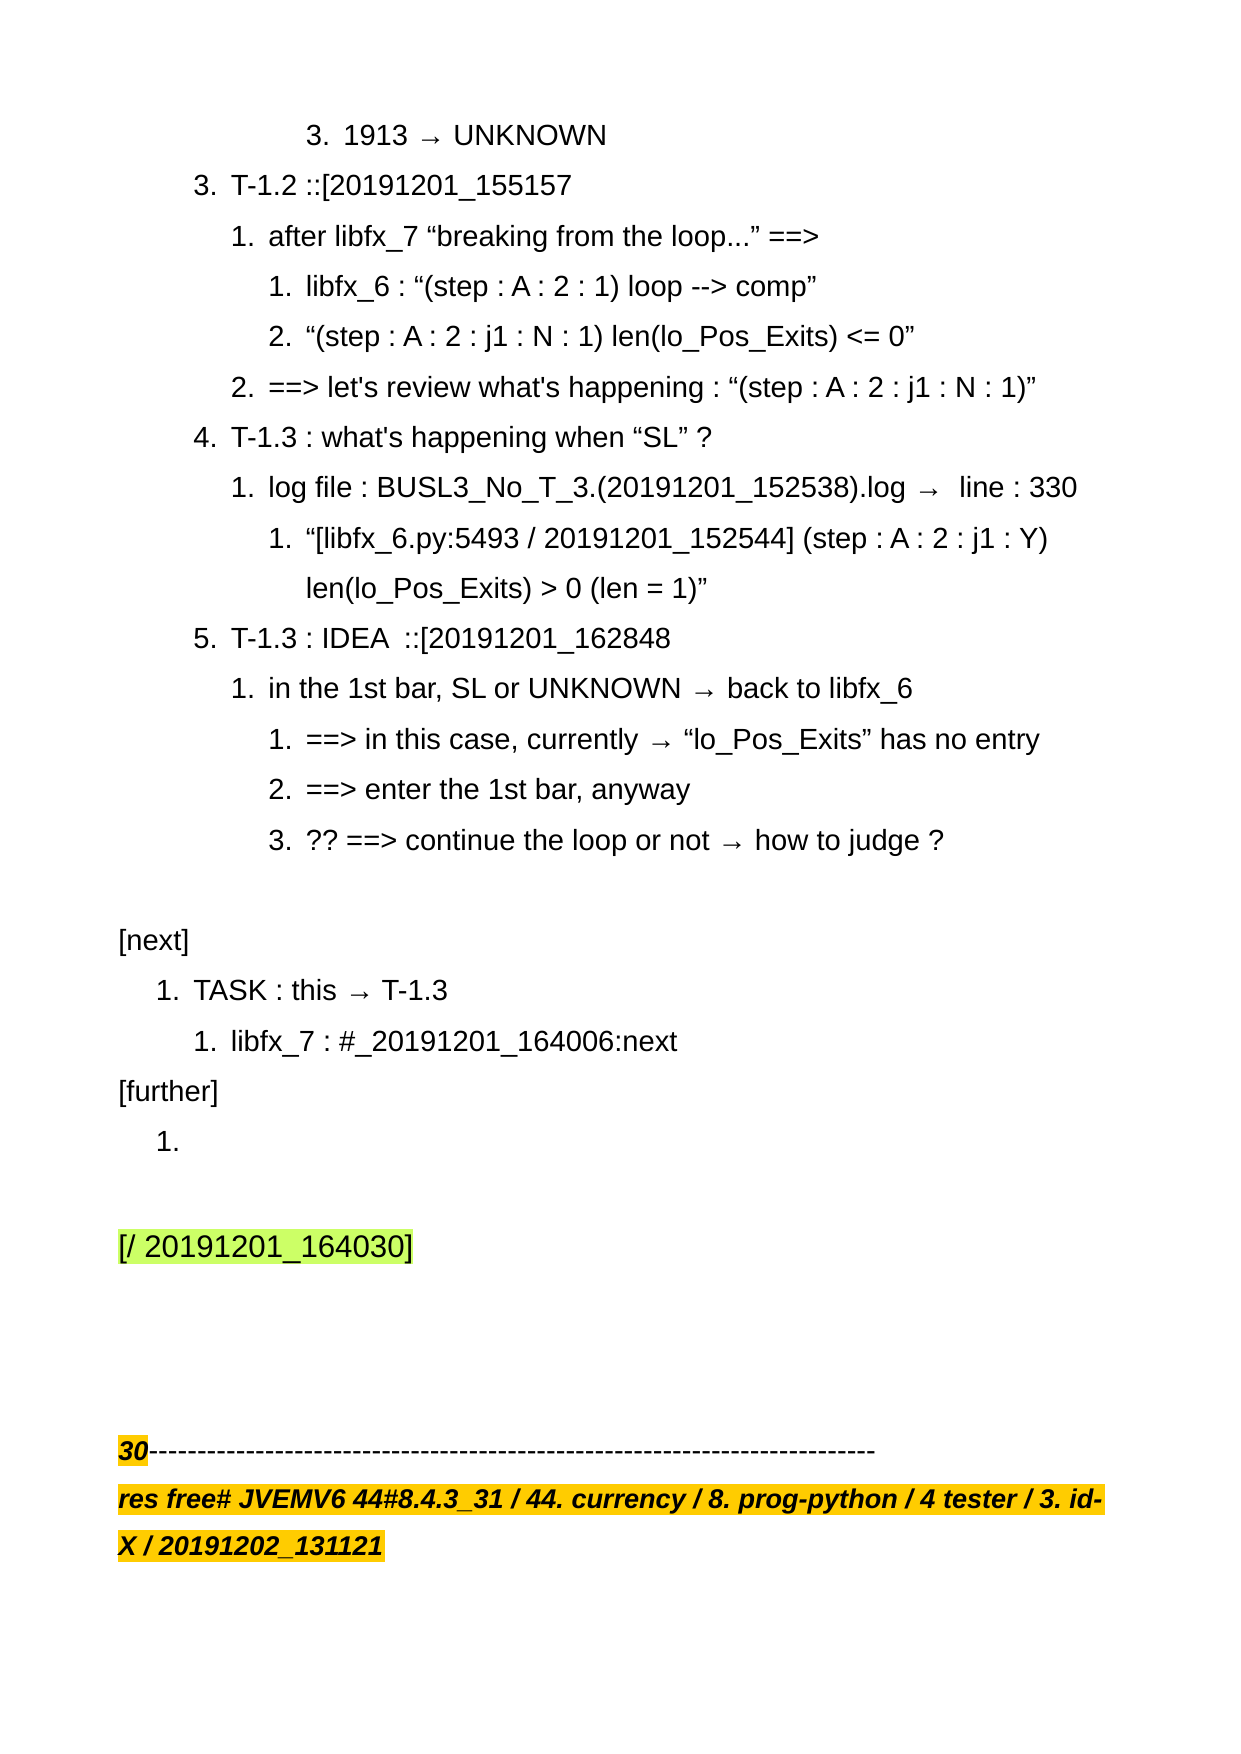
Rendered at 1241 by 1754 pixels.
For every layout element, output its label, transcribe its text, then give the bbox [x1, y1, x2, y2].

list after libfx_7 “breaking from the loop...” ==> [231, 219, 1122, 252]
text 30--------------------------------------------------------------------------- [118, 1433, 1122, 1467]
list “(step : A : 2 : j1 : N : 1) len(lo_Pos_Exits) <= 0” [268, 319, 1122, 353]
text res free# JVEMV6 44#8.4.3_31 / 44. currency / 8. prog-python / 4 tester / 3. id-X / 20191202_131121 [118, 1483, 1122, 1562]
list T-1.3 : what's happening when “SL” ? [193, 420, 1122, 453]
list ==> enter the 1st bar, anyway [268, 772, 1122, 806]
list T-1.2 ::[20191201_155157 [193, 168, 1122, 202]
list TASK : this → T-1.3 [156, 973, 1122, 1007]
list 1913 → UNKNOWN [306, 118, 1122, 152]
list ?? ==> continue the loop or not → how to judge ? [268, 822, 1122, 856]
list ==> let's review what's happening : “(step : A : 2 : j1 : N : 1)” [231, 370, 1122, 403]
text [/ 20191201_164030] [118, 1175, 1122, 1264]
list libfx_7 : #_20191201_164006:next [193, 1024, 1122, 1057]
list libfx_6 : “(step : A : 2 : 1) loop --> comp” [268, 269, 1122, 303]
list T-1.3 : IDEA ::[20191201_162848 [193, 621, 1122, 655]
text [next] [118, 923, 1122, 957]
list “[libfx_6.py:5493 / 20191201_152544] (step : A : 2 : j1 : Y) len(lo_Pos_Exits) > 0 (len = 1)” [268, 521, 1122, 604]
list in the 1st bar, SL or UNKNOWN → back to libfx_6 [231, 672, 1122, 705]
text [further] [118, 1074, 1122, 1108]
list log file : BUSL3_No_T_3.(20191201_152538).log → line : 330 [231, 470, 1122, 504]
list ==> in this case, currently → “lo_Pos_Exits” has no entry [268, 722, 1122, 755]
